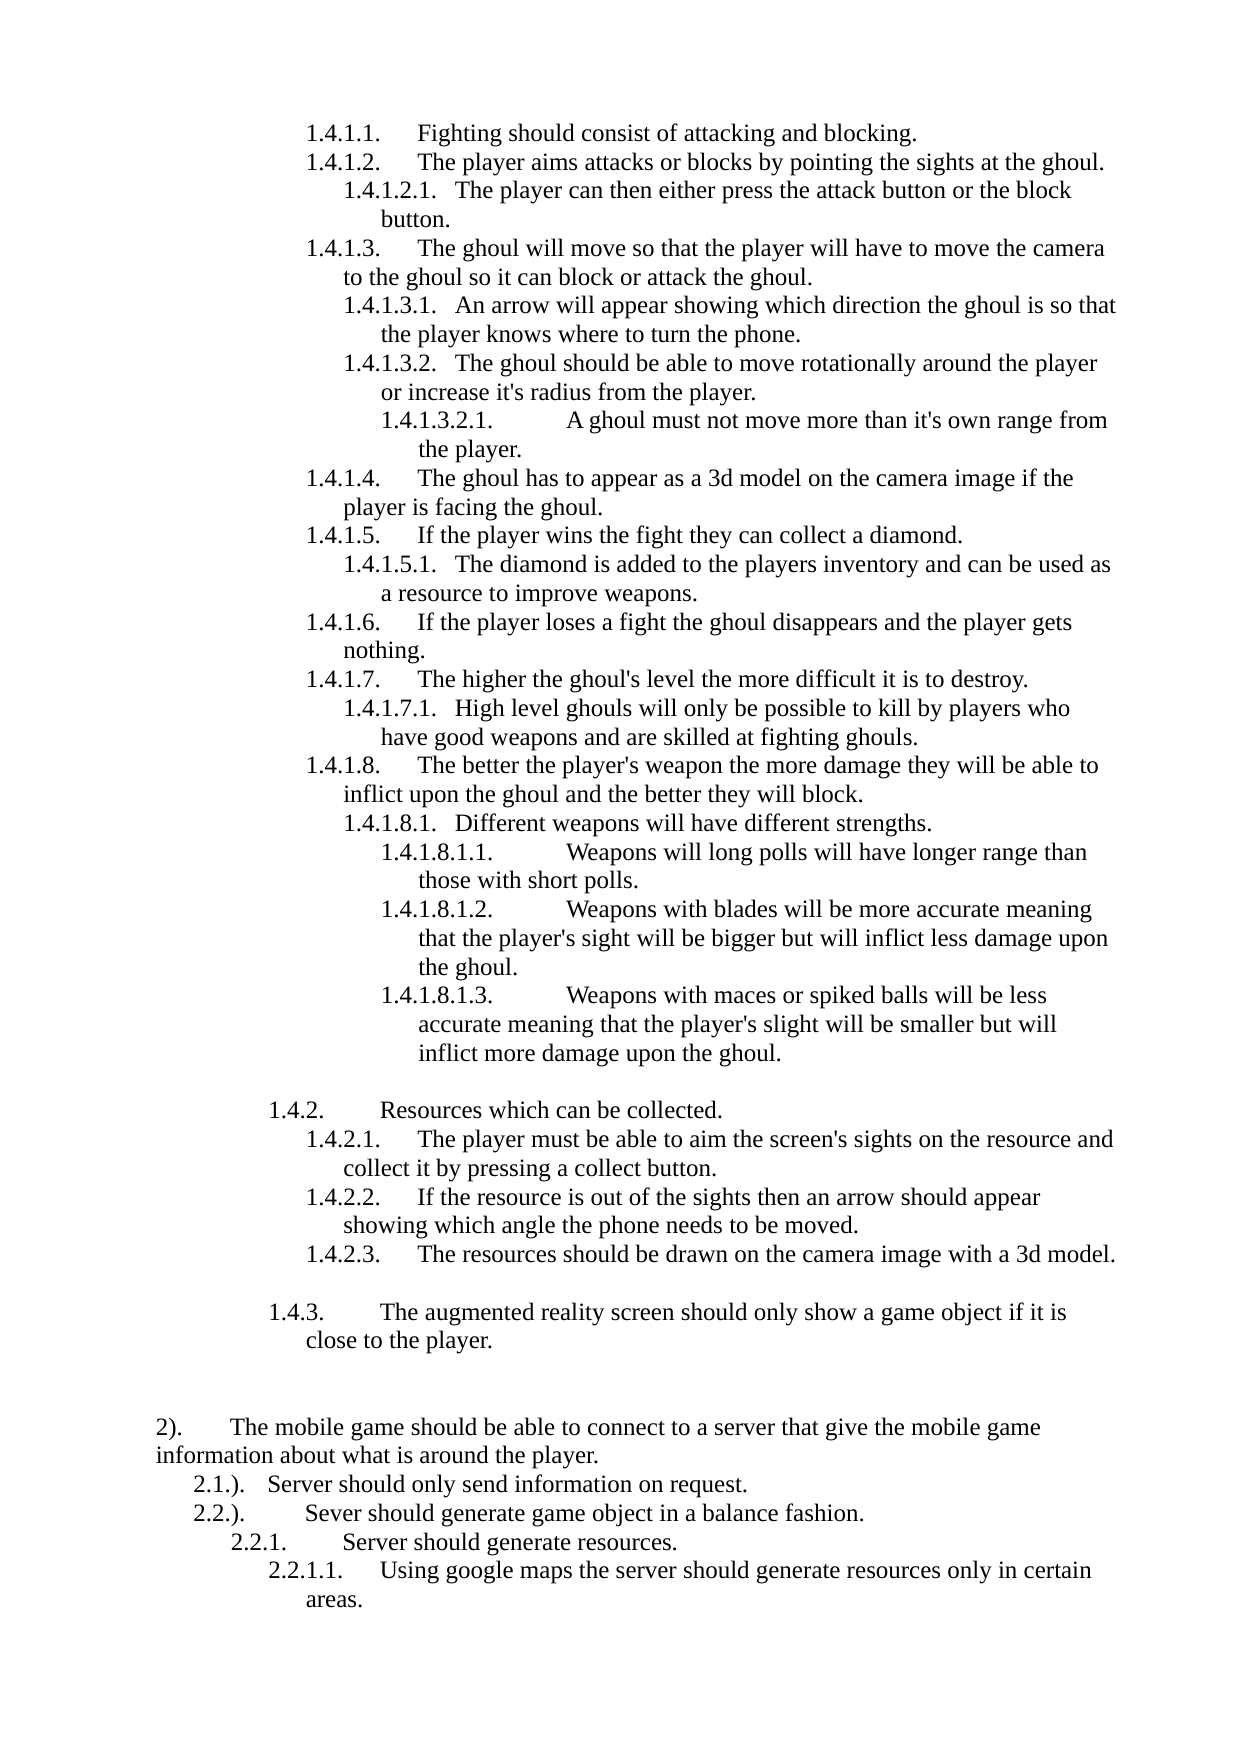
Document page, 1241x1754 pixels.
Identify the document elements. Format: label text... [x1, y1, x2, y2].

list The ghoul will move so that the player will have to move the camera to the ghoul so it can block or attack the ghoul. [306, 233, 1122, 291]
list High level ghouls will only be possible to kill by players who have good weapons and are skilled at fighting ghouls. [343, 693, 1122, 751]
list If the resource is out of the sights then an arrow should appear showing which angle the phone needs to be moved. [306, 1182, 1122, 1239]
list The ghoul should be able to move rotationally around the player or increase it's radius from the player. [343, 348, 1122, 406]
list Using google maps the server should generate resources only in certain areas. [268, 1556, 1122, 1613]
list The player can then either press the attack button or the block button. [343, 176, 1122, 233]
list If the player loses a fight the ghoul disappears and the player gets nothing. [306, 607, 1122, 664]
list The augmented reality screen should only show a game object if it is close to the player. [268, 1297, 1122, 1354]
list A ghoul must not move more than it's own range from the player. [381, 406, 1122, 463]
list The diamond is added to the players inventory and can be used as a resource to improve weapons. [343, 549, 1122, 607]
list Server should generate resources. [231, 1527, 1122, 1556]
list Sever should generate game object in a balance fashion. [193, 1498, 1122, 1527]
list An arrow will appear showing which direction the ghoul is so that the player knows where to turn the phone. [343, 291, 1122, 348]
list If the player wins the fight they can collect a diamond. [306, 521, 1122, 549]
list The player aims attacks or blocks by pointing the sights at the ghoul. [306, 147, 1122, 176]
list Different weapons will have different strengths. [343, 808, 1122, 837]
list Fighting should consist of attacking and blocking. [306, 118, 1122, 147]
list The resources should be drawn on the camera image with a 3d model. [306, 1239, 1122, 1268]
list 2). The mobile game should be able to connect to a server that give the mobile game information about what is around the player. [118, 1412, 1122, 1469]
list Weapons with maces or spiked balls will be less accurate meaning that the player's slight will be smaller but will inflict more damage upon the ghoul. [381, 981, 1122, 1067]
list Weapons with blades will be more accurate meaning that the player's sight will be bigger but will inflict less damage upon the ghoul. [381, 894, 1122, 981]
list Resources which can be collected. [268, 1096, 1122, 1124]
list Weapons will long polls will have longer range than those with short polls. [381, 837, 1122, 894]
list The player must be able to aim the screen's sights on the resource and collect it by pressing a collect button. [306, 1124, 1122, 1182]
list The higher the ghoul's level the more difficult it is to destroy. [306, 664, 1122, 693]
list The better the player's weapon the more damage they will be able to inflict upon the ghoul and the better they will block. [306, 751, 1122, 808]
list The ghoul has to appear as a 3d model on the camera image if the player is facing the ghoul. [306, 463, 1122, 521]
list 2.1.). Server should only send information on request. [156, 1469, 1122, 1498]
